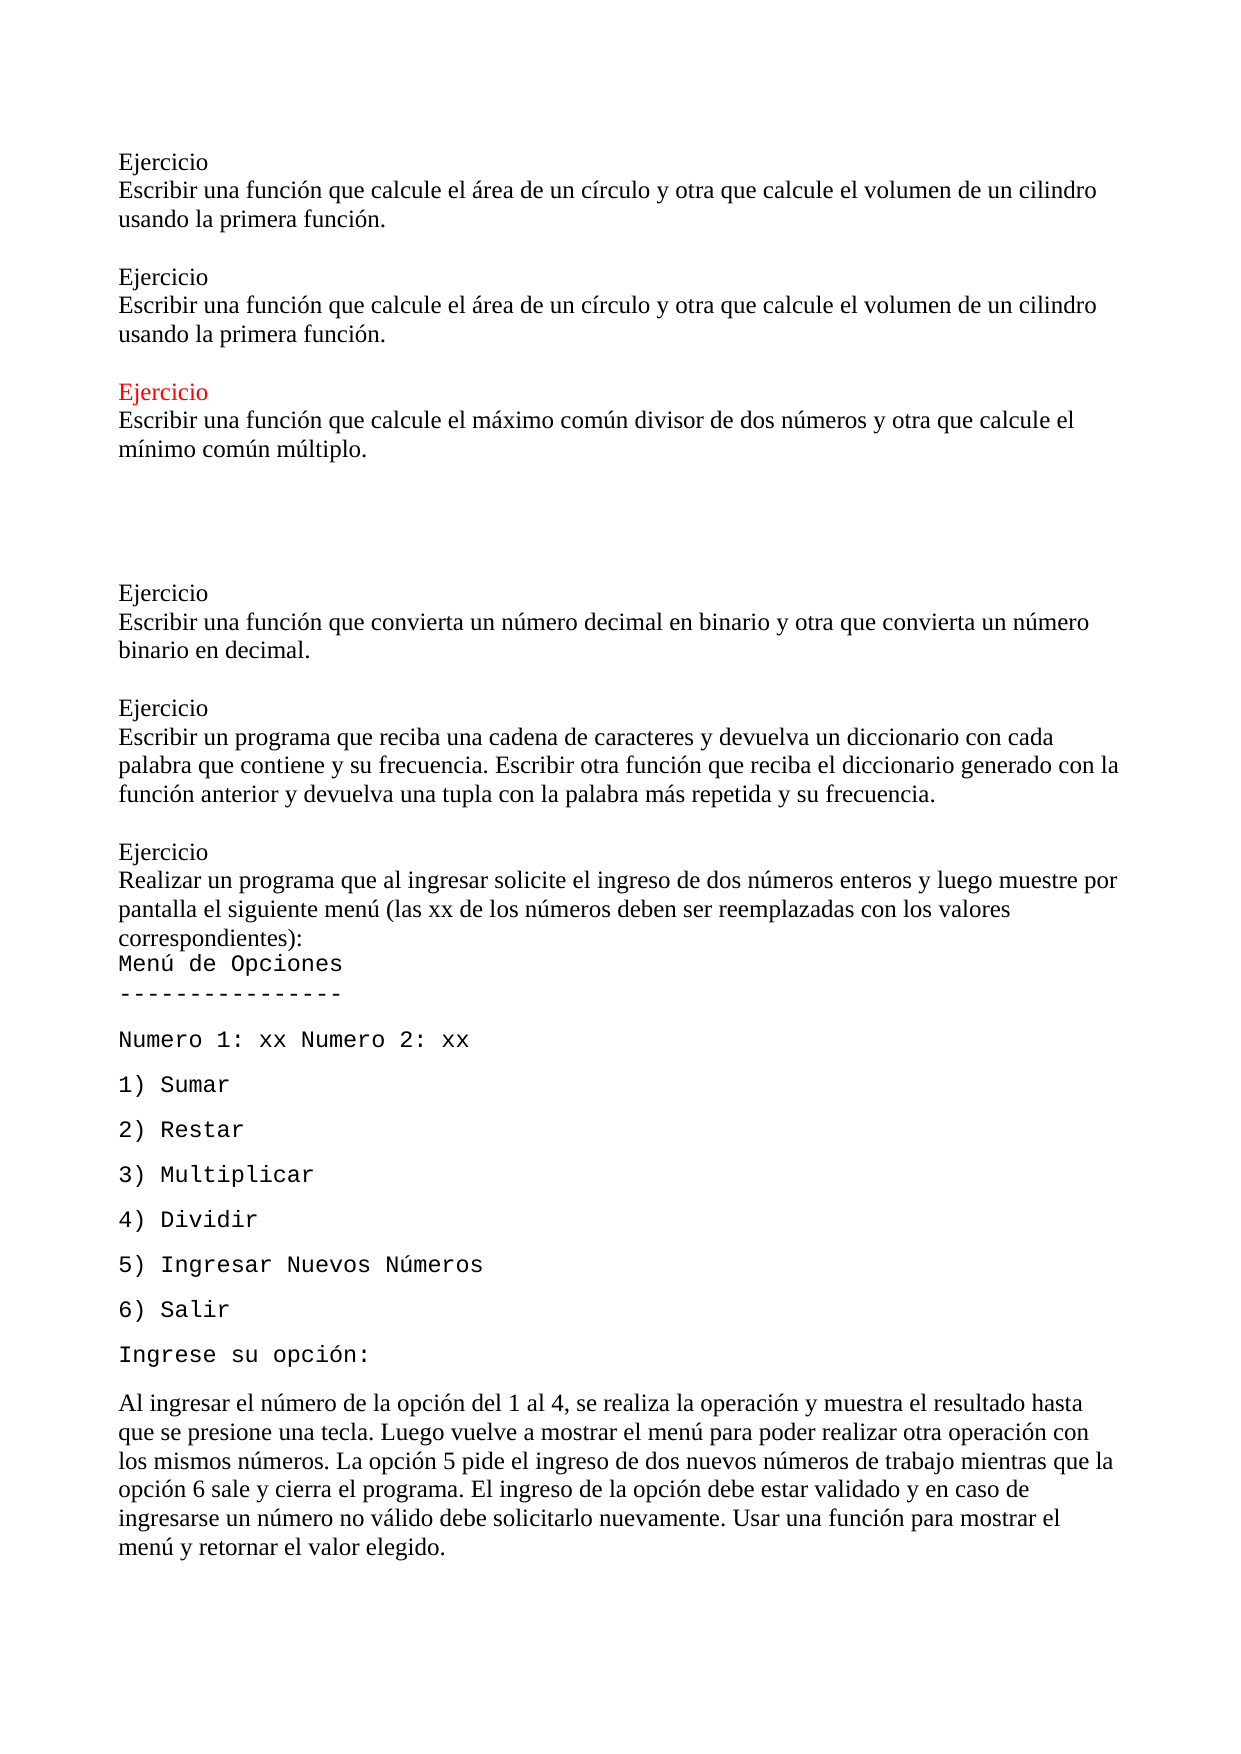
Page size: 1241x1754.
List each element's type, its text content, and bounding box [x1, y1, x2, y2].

text 6) Salir [118, 1298, 1122, 1325]
text 4) Dividir [118, 1208, 1122, 1234]
text Ingrese su opción: [118, 1343, 1122, 1370]
text Numero 1: xx Numero 2: xx [118, 1027, 1122, 1054]
text Escribir una función que calcule el máximo común divisor de dos números y otra que calcule el mínimo común múltiplo. [118, 406, 1122, 463]
text Ejercicio [118, 837, 1122, 866]
text 1) Sumar [118, 1073, 1122, 1099]
text Menú de Opciones ---------------- [118, 952, 1122, 1009]
text Ejercicio [118, 693, 1122, 722]
text Escribir una función que calcule el área de un círculo y otra que calcule el volumen de un cilindro usando la primera función. [118, 176, 1122, 233]
text 2) Restar [118, 1118, 1122, 1144]
text 5) Ingresar Nuevos Números [118, 1253, 1122, 1279]
text 3) Multiplicar [118, 1163, 1122, 1189]
text Ejercicio [118, 578, 1122, 607]
text Ejercicio [118, 377, 1122, 406]
text Al ingresar el número de la opción del 1 al 4, se realiza la operación y muestra el resultado hasta que se presione una tecla. Luego vuelve a mostrar el menú para poder realizar otra operación con los mismos números. La opción 5 pide el ingreso de dos nuevos números de trabajo mientras que la opción 6 sale y cierra el programa. El ingreso de la opción debe estar validado y en caso de ingresarse un número no válido debe solicitarlo nuevamente. Usar una función para mostrar el menú y retornar el valor elegido. [118, 1388, 1122, 1561]
text Ejercicio [118, 262, 1122, 291]
text Escribir una función que convierta un número decimal en binario y otra que convierta un número binario en decimal. [118, 607, 1122, 664]
text Escribir una función que calcule el área de un círculo y otra que calcule el volumen de un cilindro usando la primera función. [118, 291, 1122, 348]
text Ejercicio [118, 147, 1122, 176]
text Escribir un programa que reciba una cadena de caracteres y devuelva un diccionario con cada palabra que contiene y su frecuencia. Escribir otra función que reciba el diccionario generado con la función anterior y devuelva una tupla con la palabra más repetida y su frecuencia. [118, 722, 1122, 808]
text Realizar un programa que al ingresar solicite el ingreso de dos números enteros y luego muestre por pantalla el siguiente menú (las xx de los números deben ser reemplazadas con los valores correspondientes): [118, 866, 1122, 952]
